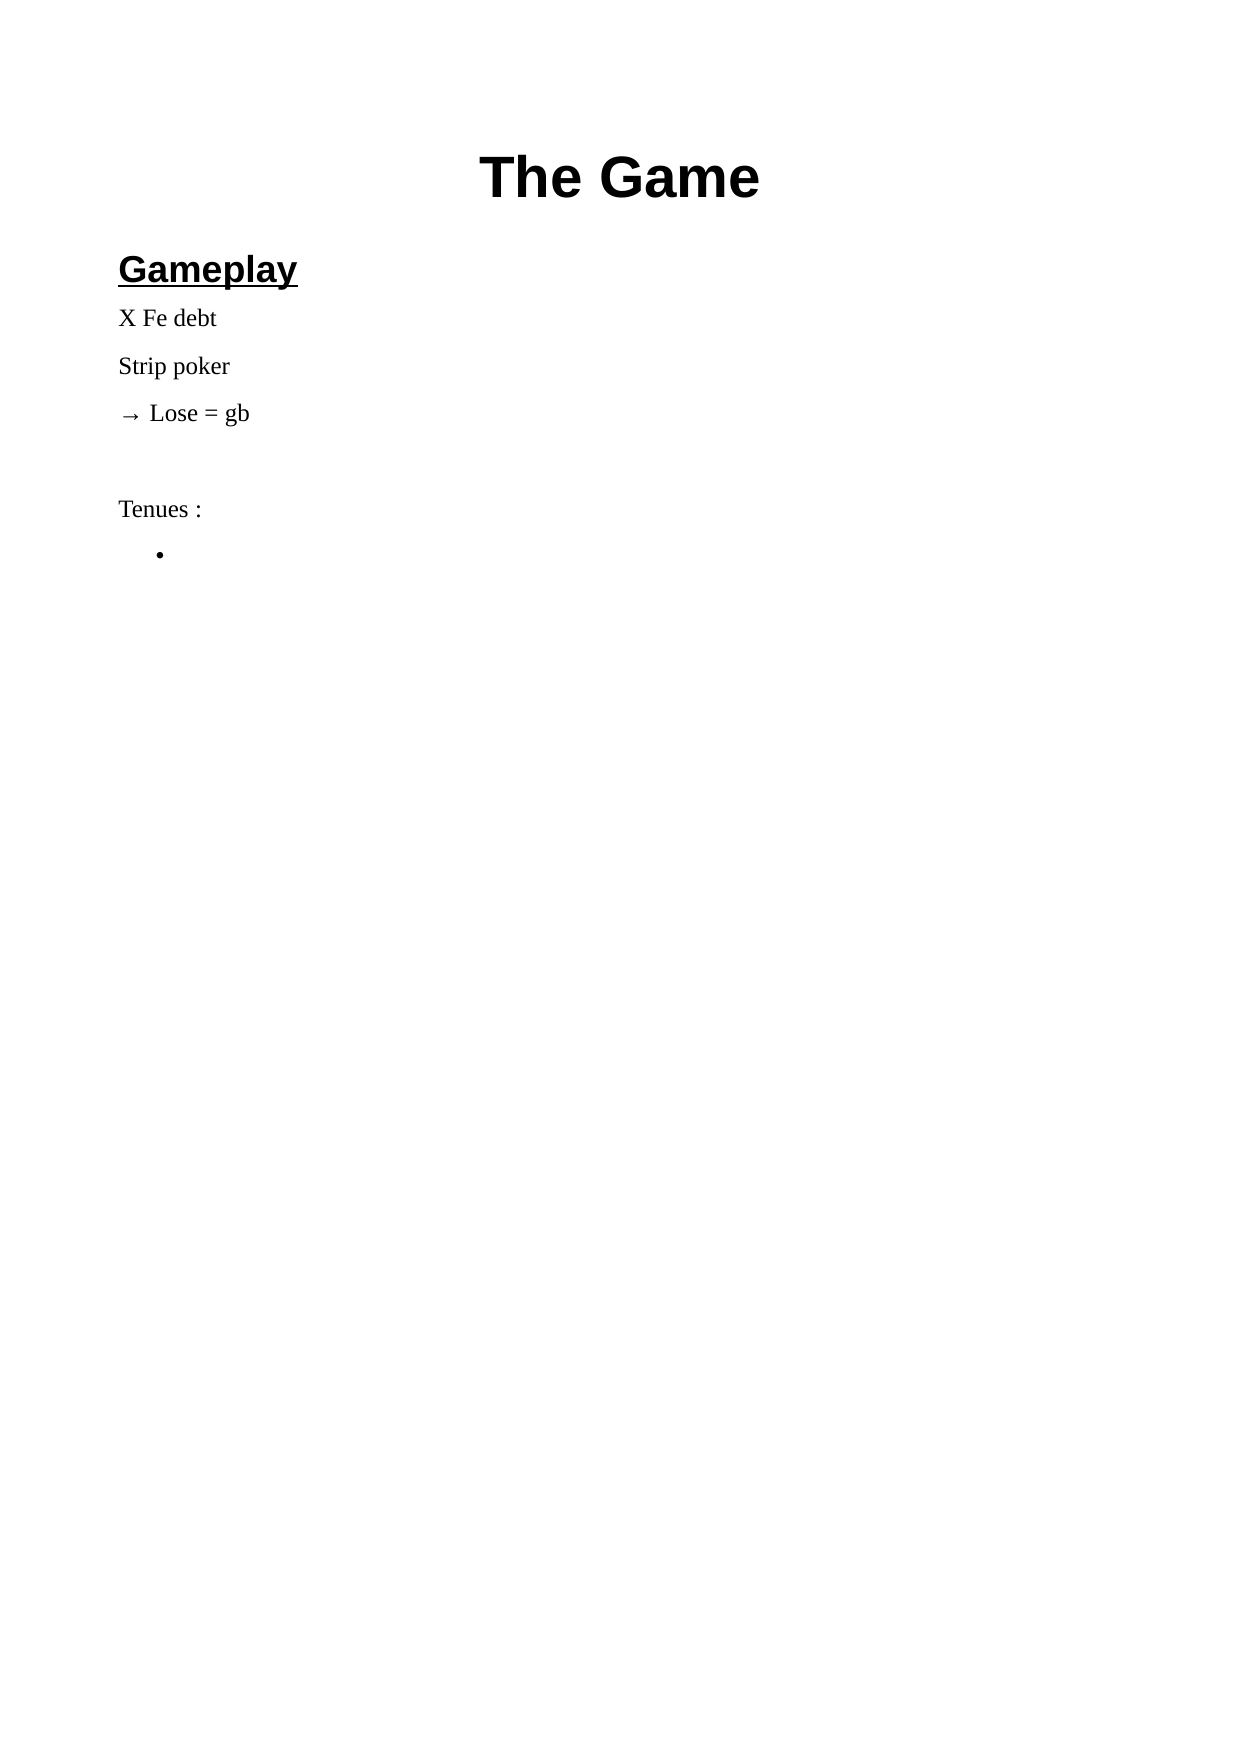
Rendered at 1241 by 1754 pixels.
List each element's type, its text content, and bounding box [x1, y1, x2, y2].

title The Game [118, 143, 1122, 210]
text Strip poker [118, 351, 1122, 380]
text X Fe debt [118, 303, 1122, 332]
text → Lose = gb [118, 398, 1122, 427]
subtitle Gameplay [118, 248, 1122, 291]
text Tenues : [118, 494, 1122, 522]
